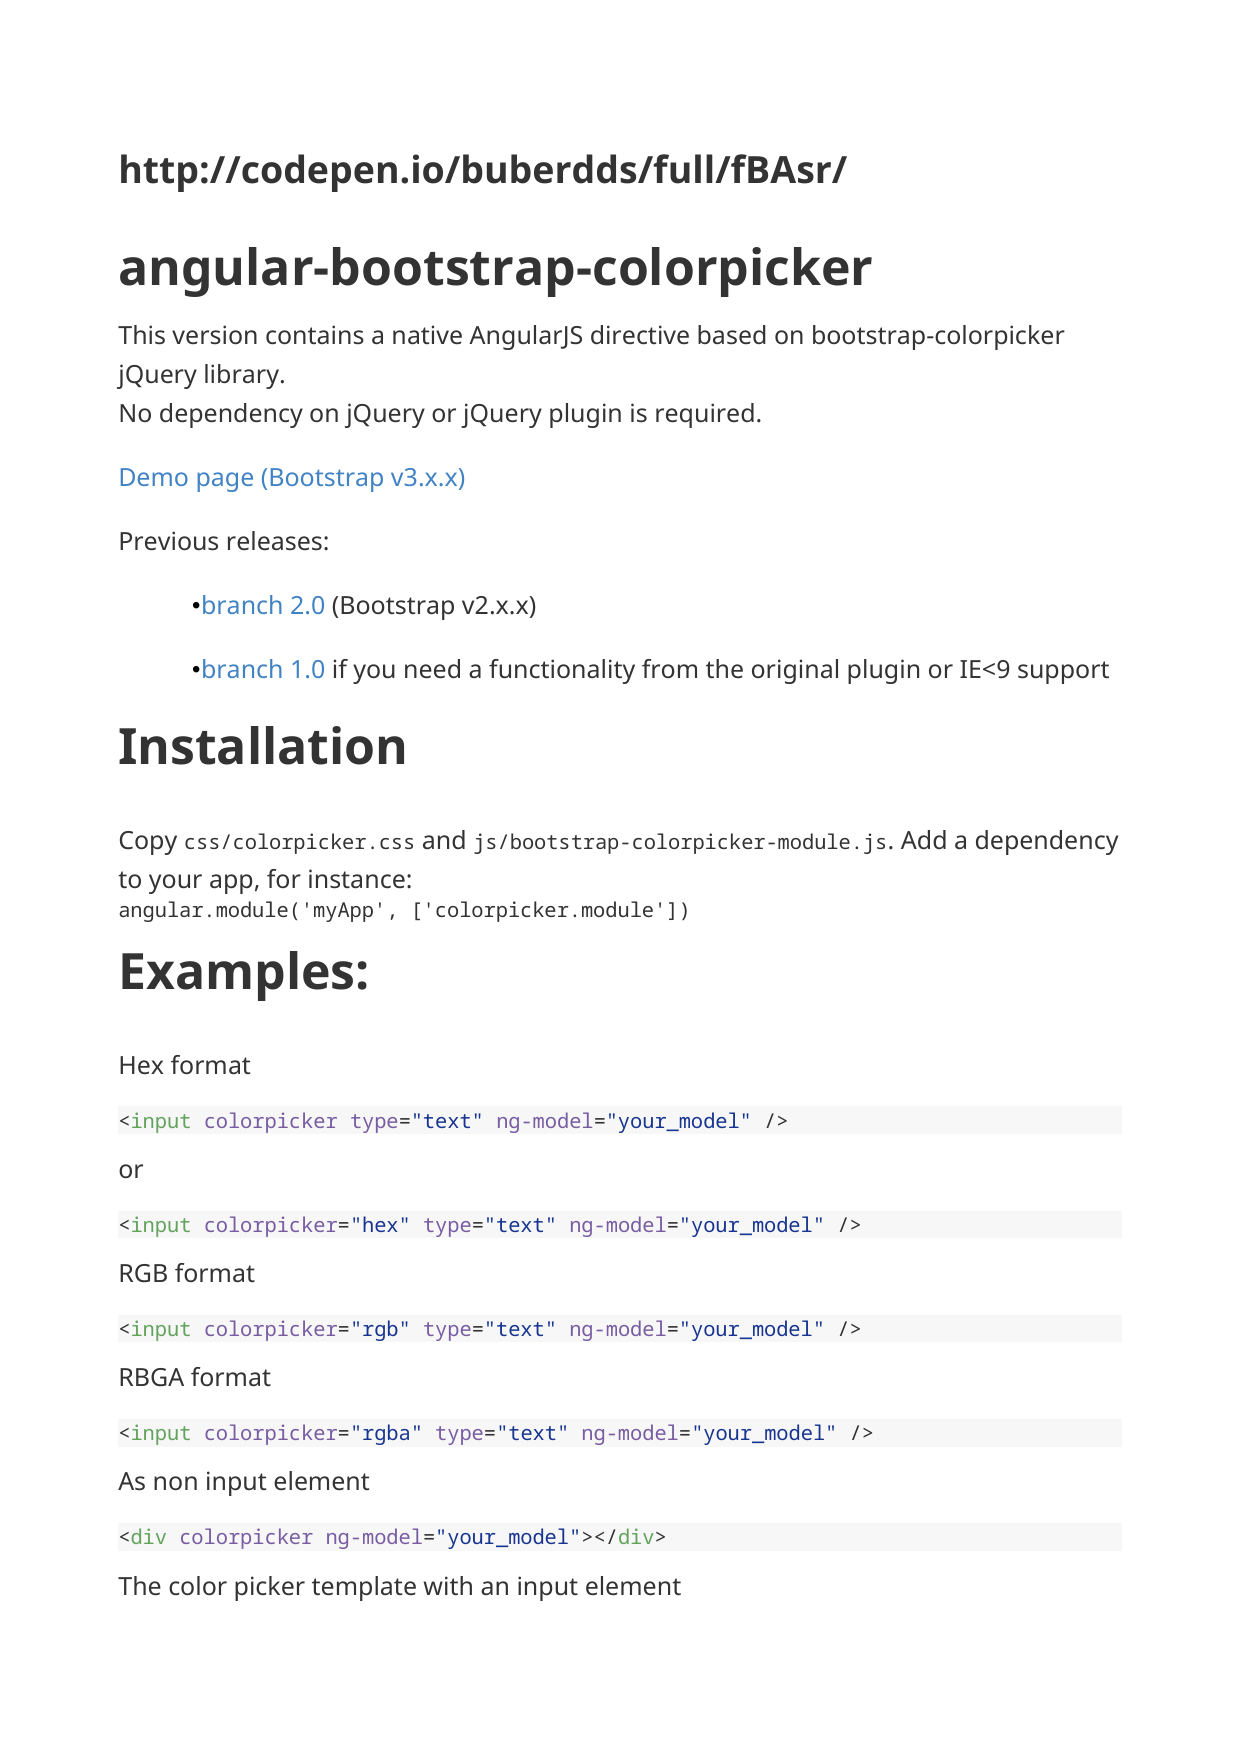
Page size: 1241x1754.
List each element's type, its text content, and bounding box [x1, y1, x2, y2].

list branch 2.0 (Bootstrap v2.x.x) [118, 583, 1122, 622]
text This version contains a native AngularJS directive based on bootstrap-colorpicker jQuery library. No dependency on jQuery or jQuery plugin is required. [118, 312, 1122, 429]
text <input colorpicker="rgba" type="text" ng-model="your_model" /> [118, 1419, 1122, 1447]
text or [118, 1146, 1122, 1186]
text RGB format [118, 1251, 1122, 1290]
text <input colorpicker="hex" type="text" ng-model="your_model" /> [118, 1211, 1122, 1238]
text RBGA format [118, 1355, 1122, 1394]
list branch 1.0 if you need a functionality from the original plugin or IE<9 support [118, 647, 1122, 686]
text angular.module('myApp', ['colorpicker.module']) [118, 896, 1122, 923]
text Hex format [118, 1042, 1122, 1081]
text Demo page (Bootstrap v3.x.x) [118, 454, 1122, 493]
text As non input element [118, 1459, 1122, 1498]
text <input colorpicker="rgb" type="text" ng-model="your_model" /> [118, 1315, 1122, 1342]
text Copy css/colorpicker.css and js/bootstrap-colorpicker-module.js. Add a dependency to your app, for instance: [118, 817, 1122, 896]
text The color picker template with an input element [118, 1563, 1122, 1602]
text Previous releases: [118, 518, 1122, 558]
text <input colorpicker type="text" ng-model="your_model" /> [118, 1106, 1122, 1134]
subtitle Installation [118, 711, 1122, 779]
subtitle http://codepen.io/buberdds/full/fBAsr/ [118, 143, 1122, 194]
text <div colorpicker ng-model="your_model"></div> [118, 1523, 1122, 1551]
subtitle Examples: [118, 936, 1122, 1004]
subtitle angular-bootstrap-colorpicker [118, 232, 1122, 300]
